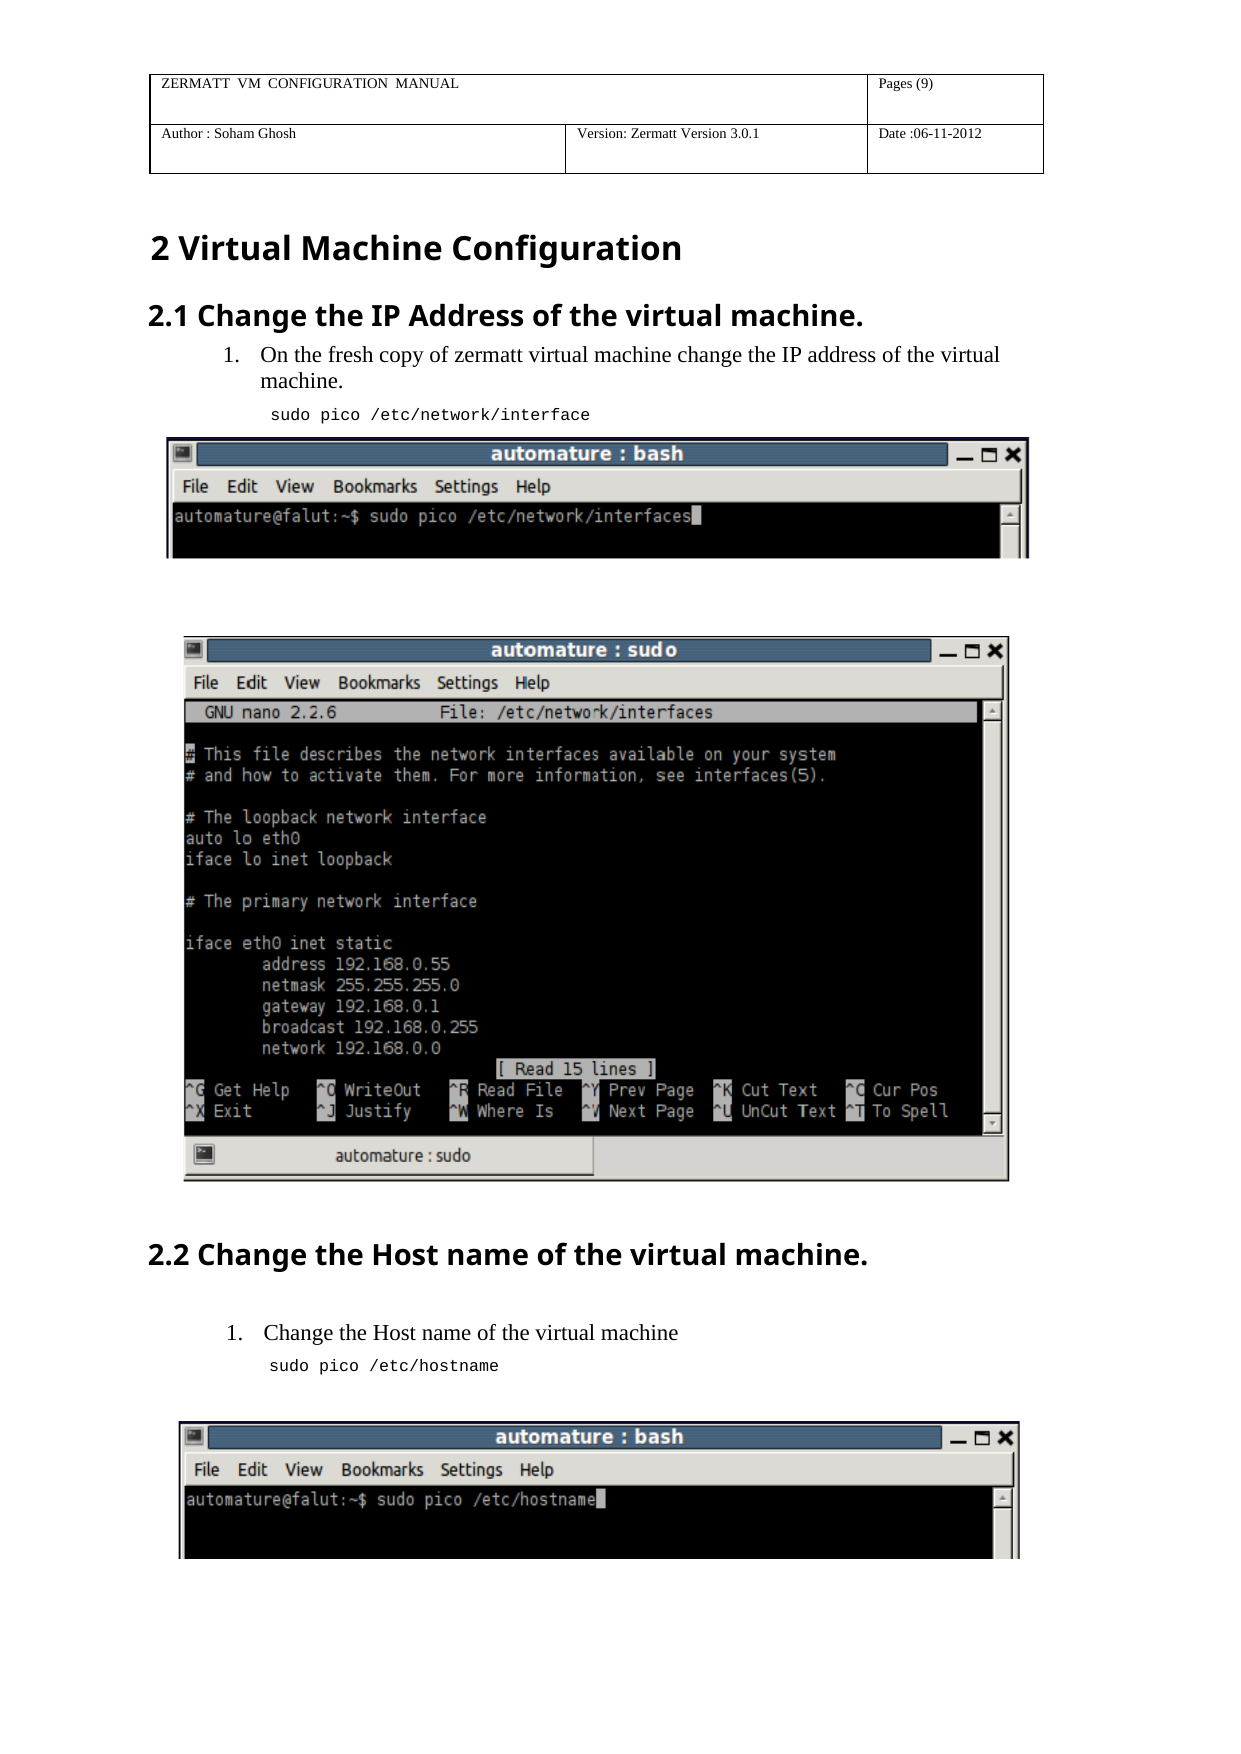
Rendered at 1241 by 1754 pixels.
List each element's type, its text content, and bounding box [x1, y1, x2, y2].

picture [183, 636, 1012, 1183]
subtitle 2.2 Change the Host name of the virtual machine. [148, 1234, 1050, 1273]
subtitle 2.1 Change the IP Address of the virtual machine. [148, 295, 1050, 335]
list On the fresh copy of zermatt virtual machine change the IP address of the virtual machine. [223, 341, 1050, 394]
list sudo pico /etc/hostname [226, 1357, 1050, 1376]
picture [166, 437, 1032, 560]
list Change the Host name of the virtual machine [226, 1318, 1050, 1345]
picture [178, 1421, 1024, 1559]
list sudo pico /etc/network/interface [223, 406, 1050, 425]
subtitle 2 Virtual Machine Configuration [149, 224, 1050, 270]
